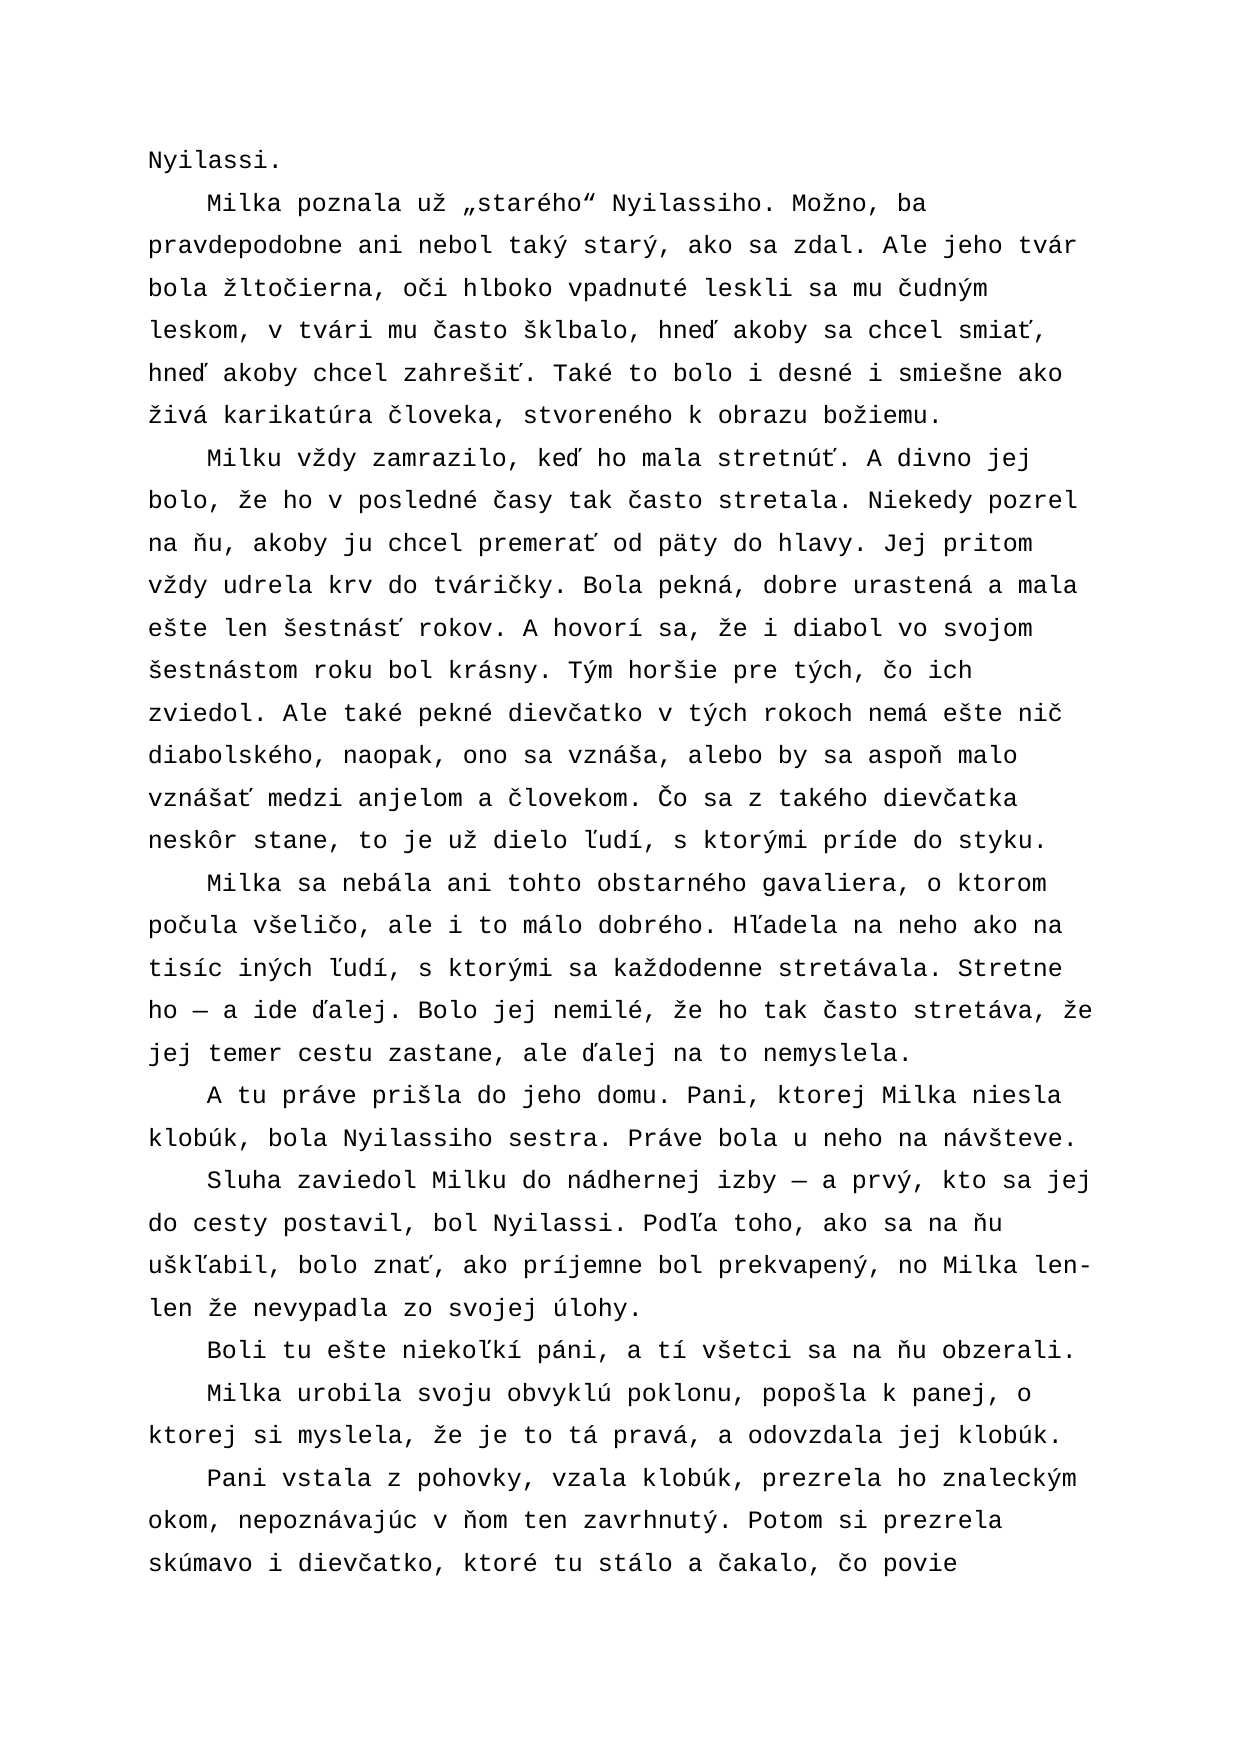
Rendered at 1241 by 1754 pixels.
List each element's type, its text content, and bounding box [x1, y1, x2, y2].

text A tu práve prišla do jeho domu. Pani, ktorej Milka niesla klobúk, bola Nyilassiho sestra. Práve bola u neho na návšteve. [148, 1083, 1093, 1153]
text Milka sa nebála ani tohto obstarného gavaliera, o ktorom počula všeličo, ale i to málo dobrého. Hľadela na neho ako na tisíc iných ľudí, s ktorými sa každodenne stretávala. Stretne ho — a ide ďalej. Bolo jej nemilé, že ho tak často stretáva, že jej temer cestu zastane, ale ďalej na to nemyslela. [148, 870, 1093, 1068]
text Milku vždy zamrazilo, keď ho mala stretnúť. A divno jej bolo, že ho v posledné časy tak často stretala. Niekedy pozrel na ňu, akoby ju chcel premerať od päty do hlavy. Jej pritom vždy udrela krv do tváričky. Bola pekná, dobre urastená a mala ešte len šestnásť rokov. A hovorí sa, že i diabol vo svojom šestnástom roku bol krásny. Tým horšie pre tých, čo ich zviedol. Ale také pekné dievčatko v tých rokoch nemá ešte nič diabolského, naopak, ono sa vznáša, alebo by sa aspoň malo vznášať medzi anjelom a človekom. Čo sa z takého dievčatka neskôr stane, to je už dielo ľudí, s ktorými príde do styku. [148, 445, 1093, 856]
text Milka poznala už „starého“ Nyilassiho. Možno, ba pravdepodobne ani nebol taký starý, ako sa zdal. Ale jeho tvár bola žltočierna, oči hlboko vpadnuté leskli sa mu čudným leskom, v tvári mu často šklbalo, hneď akoby sa chcel smiať, hneď akoby chcel zahrešiť. Také to bolo i desné i smiešne ako živá karikatúra človeka, stvoreného k obrazu božiemu. [148, 190, 1093, 431]
text Boli tu ešte niekoľkí páni, a tí všetci sa na ňu obzerali. [148, 1338, 1093, 1366]
text Pani vstala z pohovky, vzala klobúk, prezrela ho znaleckým okom, nepoznávajúc v ňom ten zavrhnutý. Potom si prezrela skúmavo i dievčatko, ktoré tu stálo a čakalo, čo povie [148, 1465, 1093, 1578]
text Nyilassi. [148, 148, 1093, 176]
text Sluha zaviedol Milku do nádhernej izby — a prvý, kto sa jej do cesty postavil, bol Nyilassi. Podľa toho, ako sa na ňu uškľabil, bolo znať, ako príjemne bol prekvapený, no Milka len-len že nevypadla zo svojej úlohy. [148, 1168, 1093, 1323]
text Milka urobila svoju obvyklú poklonu, popošla k panej, o ktorej si myslela, že je to tá pravá, a odovzdala jej klobúk. [148, 1380, 1093, 1451]
